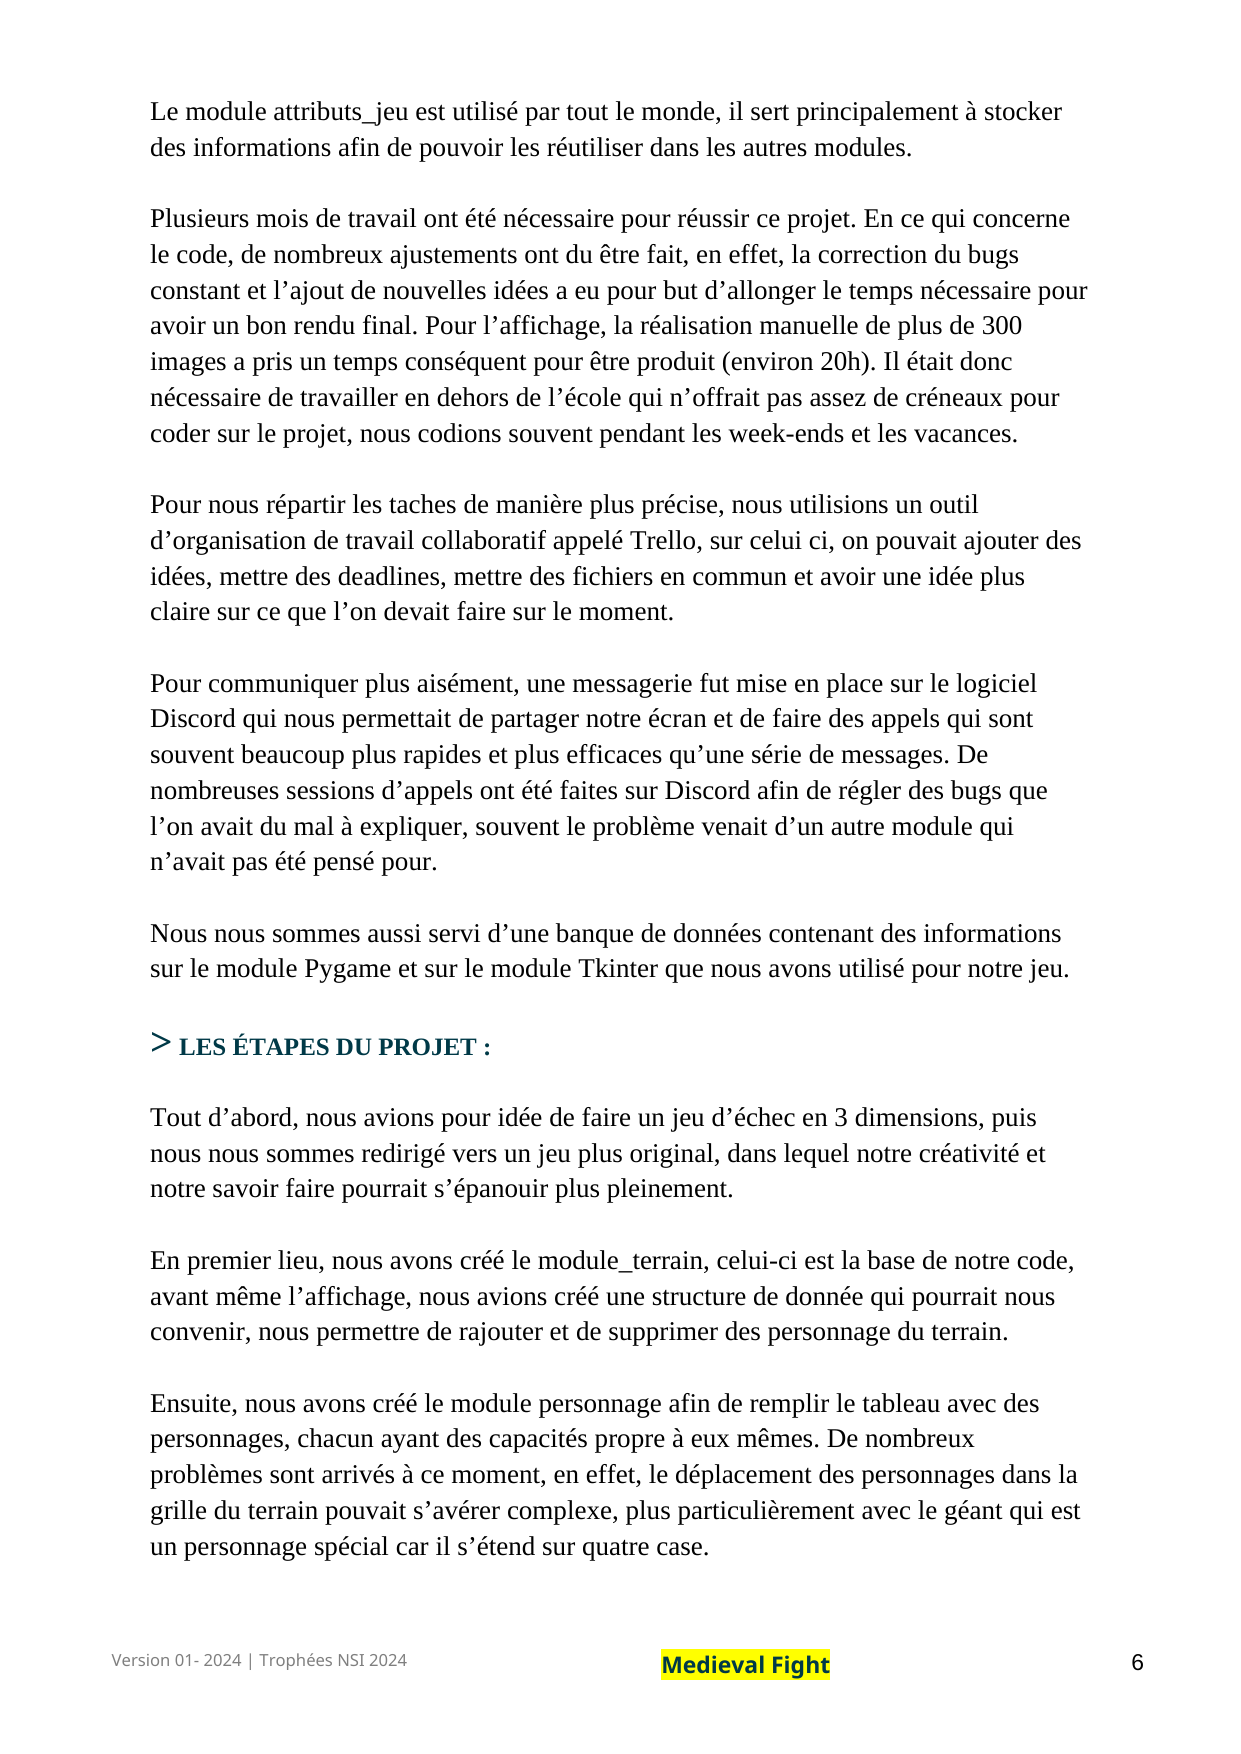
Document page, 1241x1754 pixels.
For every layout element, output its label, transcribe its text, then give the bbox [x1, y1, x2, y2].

text Ensuite, nous avons créé le module personnage afin de remplir le tableau avec des personnages, chacun ayant des capacités propre à eux mêmes. De nombreux problèmes sont arrivés à ce moment, en effet, le déplacement des personnages dans la grille du terrain pouvait s’avérer complexe, plus particulièrement avec le géant qui est un personnage spécial car il s’étend sur quatre case. [150, 1387, 1090, 1561]
text > LES ÉTAPES DU PROJET : [150, 1018, 1090, 1064]
text Tout d’abord, nous avions pour idée de faire un jeu d’échec en 3 dimensions, puis nous nous sommes redirigé vers un jeu plus original, dans lequel notre créativité et notre savoir faire pourrait s’épanouir plus pleinement. [150, 1101, 1090, 1204]
text Nous nous sommes aussi servi d’une banque de données contenant des informations sur le module Pygame et sur le module Tkinter que nous avons utilisé pour notre jeu. [150, 917, 1090, 984]
text Le module attributs_jeu est utilisé par tout le monde, il sert principalement à stocker des informations afin de pouvoir les réutiliser dans les autres modules. [150, 95, 1090, 162]
text Pour nous répartir les taches de manière plus précise, nous utilisions un outil d’organisation de travail collaboratif appelé Trello, sur celui ci, on pouvait ajouter des idées, mettre des deadlines, mettre des fichiers en commun et avoir une idée plus claire sur ce que l’on devait faire sur le moment. [150, 488, 1090, 626]
text Pour communiquer plus aisément, une messagerie fut mise en place sur le logiciel Discord qui nous permettait de partager notre écran et de faire des appels qui sont souvent beaucoup plus rapides et plus efficaces qu’une série de messages. De nombreuses sessions d’appels ont été faites sur Discord afin de régler des bugs que l’on avait du mal à expliquer, souvent le problème venait d’un autre module qui n’avait pas été pensé pour. [150, 667, 1090, 877]
text En premier lieu, nous avons créé le module_terrain, celui-ci est la base de notre code, avant même l’affichage, nous avions créé une structure de donnée qui pourrait nous convenir, nous permettre de rajouter et de supprimer des personnage du terrain. [150, 1244, 1090, 1347]
text Plusieurs mois de travail ont été nécessaire pour réussir ce projet. En ce qui concerne le code, de nombreux ajustements ont du être fait, en effet, la correction du bugs constant et l’ajout de nouvelles idées a eu pour but d’allonger le temps nécessaire pour avoir un bon rendu final. Pour l’affichage, la réalisation manuelle de plus de 300 images a pris un temps conséquent pour être produit (environ 20h). Il était donc nécessaire de travailler en dehors de l’école qui n’offrait pas assez de créneaux pour coder sur le projet, nous codions souvent pendant les week-ends et les vacances. [150, 202, 1090, 448]
